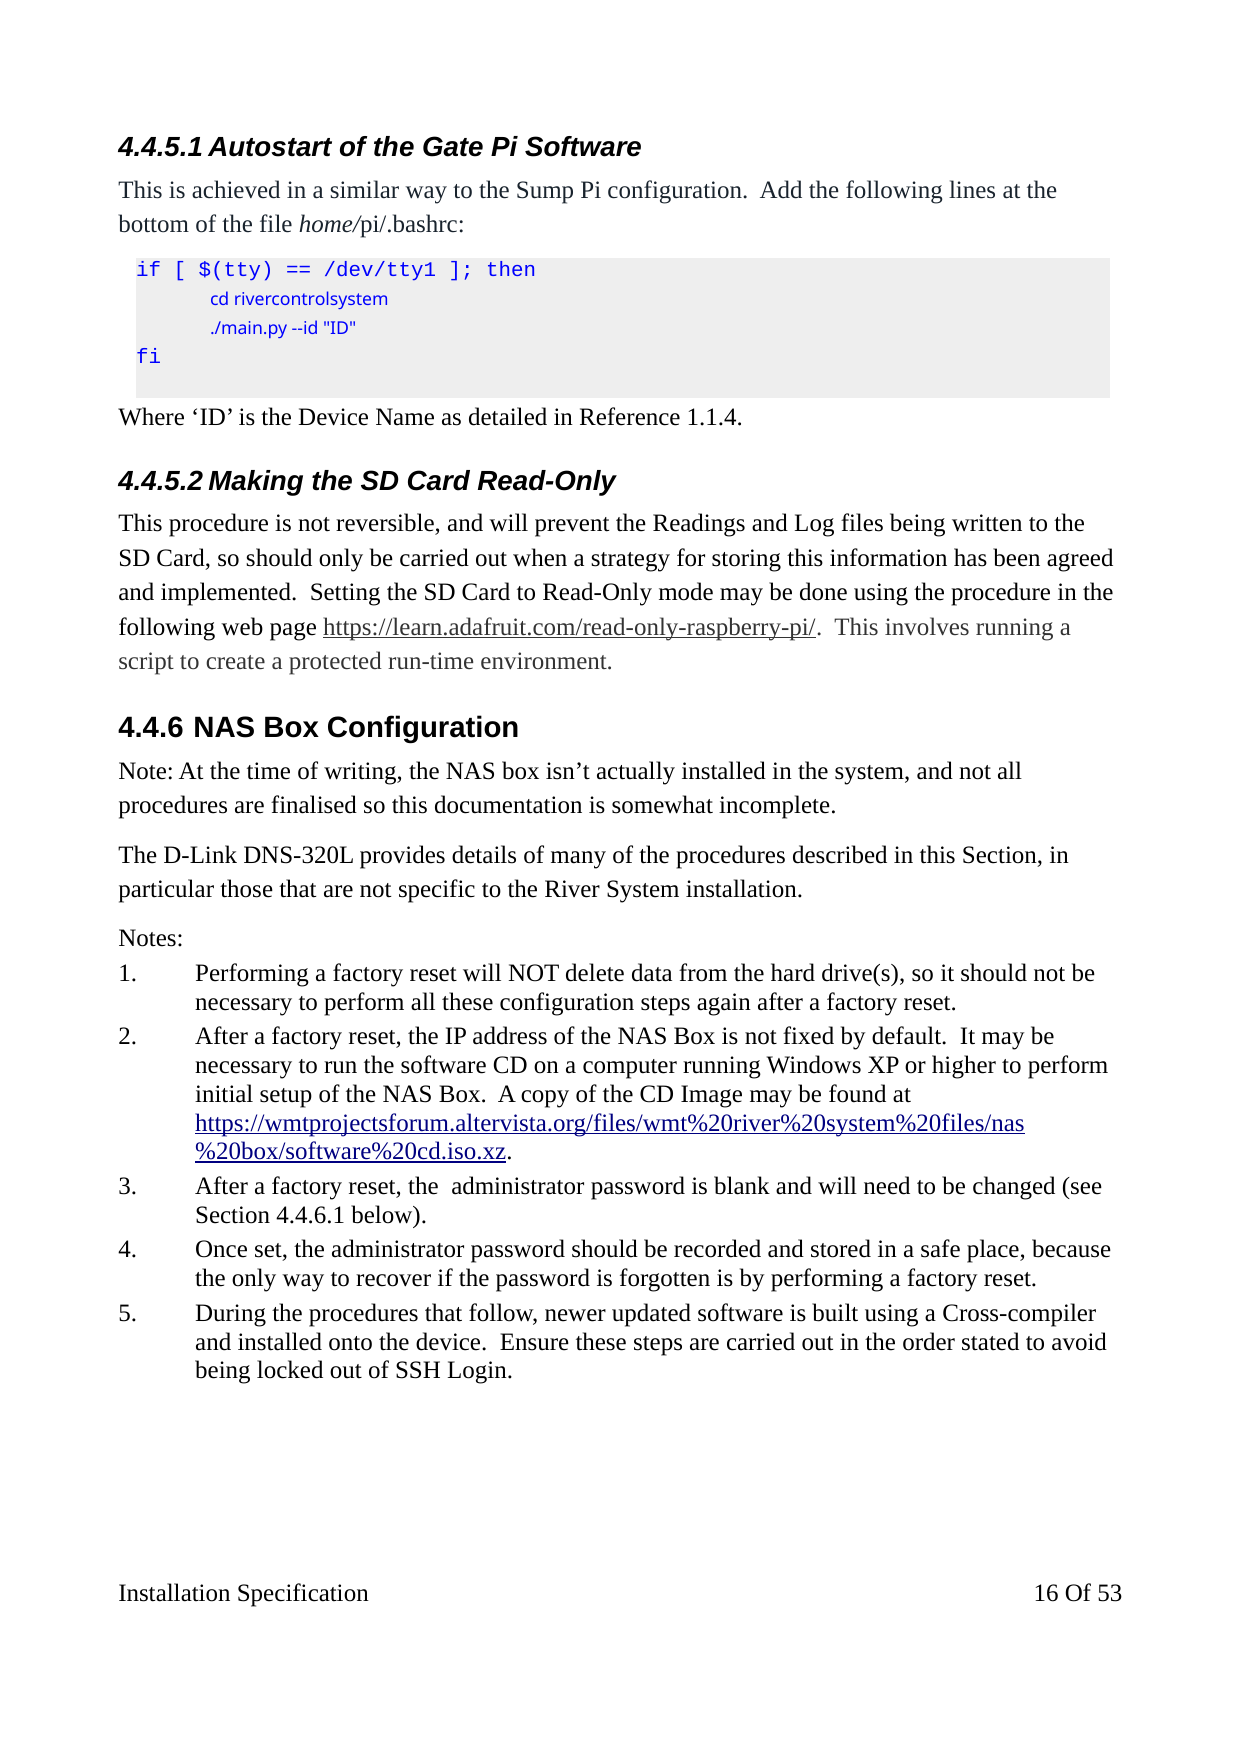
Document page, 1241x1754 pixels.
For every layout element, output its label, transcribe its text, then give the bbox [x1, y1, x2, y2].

subtitle Making the SD Card Read-Only [118, 464, 1122, 496]
text Note: At the time of writing, the NAS box isn’t actually installed in the system, and not all procedures are finalised so this documentation is somewhat incomplete. [118, 756, 1122, 819]
text 2. After a factory reset, the IP address of the NAS Box is not fixed by default. It may be necessary to run the software CD on a computer running Windows XP or higher to perform initial setup of the NAS Box. A copy of the CD Image may be found at https://wmtprojectsforum.altervista.org/files/wmt%20river%20system%20files/nas%20box/software%20cd.iso.xz. [118, 1021, 1122, 1165]
text if [ $(tty) == /dev/tty1 ]; then [136, 258, 1110, 282]
text Notes: [118, 923, 1122, 952]
text The D-Link DNS-320L provides details of many of the procedures described in this Section, in particular those that are not specific to the River System installation. [118, 840, 1122, 903]
text 4. Once set, the administrator password should be recorded and stored in a safe place, because the only way to recover if the password is forgotten is by performing a factory reset. [118, 1234, 1122, 1292]
subtitle NAS Box Configuration [118, 710, 1122, 744]
text Where ‘ID’ is the Device Name as detailed in Reference 1.1.4. [118, 402, 1122, 431]
text This procedure is not reversible, and will prevent the Readings and Log files being written to the SD Card, so should only be carried out when a strategy for storing this information has been agreed and implemented. Setting the SD Card to Read-Only mode may be done using the procedure in the following web page https://learn.adafruit.com/read-only-raspberry-pi/. This involves running a script to create a protected run-time environment. [118, 508, 1122, 675]
subtitle Autostart of the Gate Pi Software [118, 131, 1122, 162]
text This is achieved in a similar way to the Sump Pi configuration. Add the following lines at the bottom of the file home/pi/.bashrc: [118, 175, 1122, 238]
text fi [136, 346, 1110, 369]
text 3. After a factory reset, the administrator password is blank and will need to be changed (see Section 4.4.6.1 below). [118, 1171, 1122, 1228]
text cd rivercontrolsystem ./main.py --id "ID" [136, 287, 1110, 341]
text 5. During the procedures that follow, newer updated software is built using a Cross-compiler and installed onto the device. Ensure these steps are carried out in the order stated to avoid being locked out of SSH Login. [118, 1298, 1122, 1384]
text 1. Performing a factory reset will NOT delete data from the hard drive(s), so it should not be necessary to perform all these configuration steps again after a factory reset. [118, 958, 1122, 1015]
